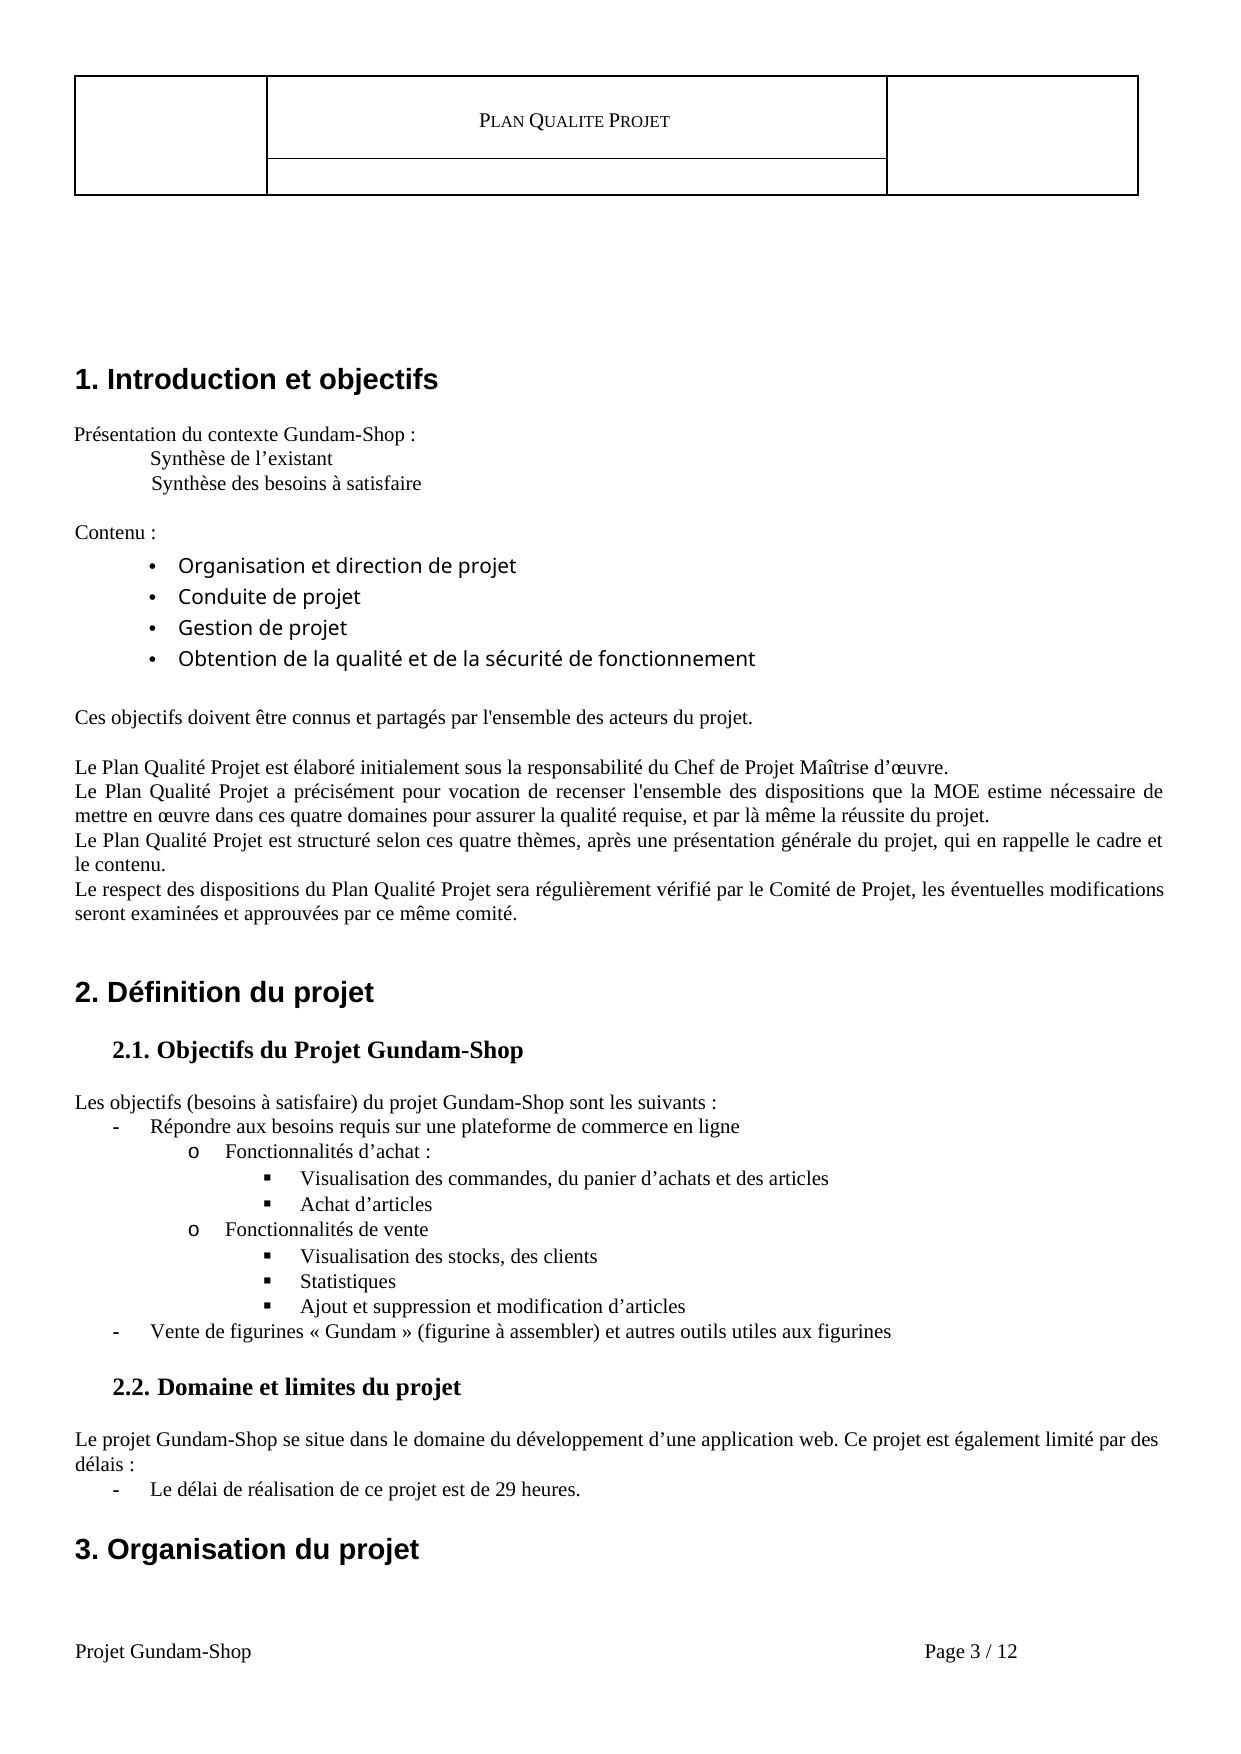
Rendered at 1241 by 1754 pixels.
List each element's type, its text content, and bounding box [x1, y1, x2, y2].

text Synthèse de l’existant [148, 446, 482, 470]
list Obtention de la qualité et de la sécurité de fonctionnement [148, 644, 1166, 673]
list Fonctionnalités d’achat : [187, 1139, 1166, 1165]
list Achat d’articles [262, 1191, 1166, 1216]
text Contenu : [74, 520, 1166, 544]
subtitle 2. Définition du projet [74, 975, 1166, 1009]
text Le Plan Qualité Projet a précisément pour vocation de recenser l'ensemble des dispositions que la MOE estime nécessaire de mettre en œuvre dans ces quatre domaines pour assurer la qualité requise, et par là même la réussite du projet. [74, 779, 1166, 827]
subtitle 2.1. Objectifs du Projet Gundam-Shop [112, 1034, 1166, 1063]
list Le délai de réalisation de ce projet est de 29 heures. [112, 1477, 1166, 1501]
text Le respect des dispositions du Plan Qualité Projet sera régulièrement vérifié par le Comité de Projet, les éventuelles modifications seront examinées et approuvées par ce même comité. [74, 877, 1166, 925]
text Les objectifs (besoins à satisfaire) du projet Gundam-Shop sont les suivants : [74, 1089, 1166, 1114]
list Visualisation des stocks, des clients [262, 1243, 1166, 1268]
list Gestion de projet [148, 613, 1166, 642]
list Fonctionnalités de vente [187, 1217, 1166, 1242]
subtitle 1. Introduction et objectifs [74, 362, 1166, 395]
text Présentation du contexte Gundam-Shop : [73, 421, 482, 446]
text Synthèse des besoins à satisfaire [151, 471, 1166, 495]
text Ces objectifs doivent être connus et partagés par l'ensemble des acteurs du projet. [74, 705, 1166, 729]
text Le Plan Qualité Projet est élaboré initialement sous la responsabilité du Chef de Projet Maîtrise d’œuvre. [74, 755, 1166, 779]
list Répondre aux besoins requis sur une plateforme de commerce en ligne [112, 1114, 1166, 1138]
list Ajout et suppression et modification d’articles [262, 1294, 1166, 1318]
list Conduite de projet [148, 582, 1166, 611]
text Le projet Gundam-Shop se situe dans le domaine du développement d’une application web. Ce projet est également limité par des délais : [75, 1427, 1166, 1476]
list Visualisation des commandes, du panier d’achats et des articles [262, 1166, 1166, 1190]
list Vente de figurines « Gundam » (figurine à assembler) et autres outils utiles aux figurines [112, 1319, 1166, 1343]
subtitle 2.2. Domaine et limites du projet [112, 1372, 1166, 1401]
text Le Plan Qualité Projet est structuré selon ces quatre thèmes, après une présentation générale du projet, qui en rappelle le cadre et le contenu. [74, 828, 1166, 876]
subtitle 3. Organisation du projet [74, 1532, 1166, 1566]
list Statistiques [262, 1269, 1166, 1293]
list Organisation et direction de projet [148, 551, 1166, 579]
